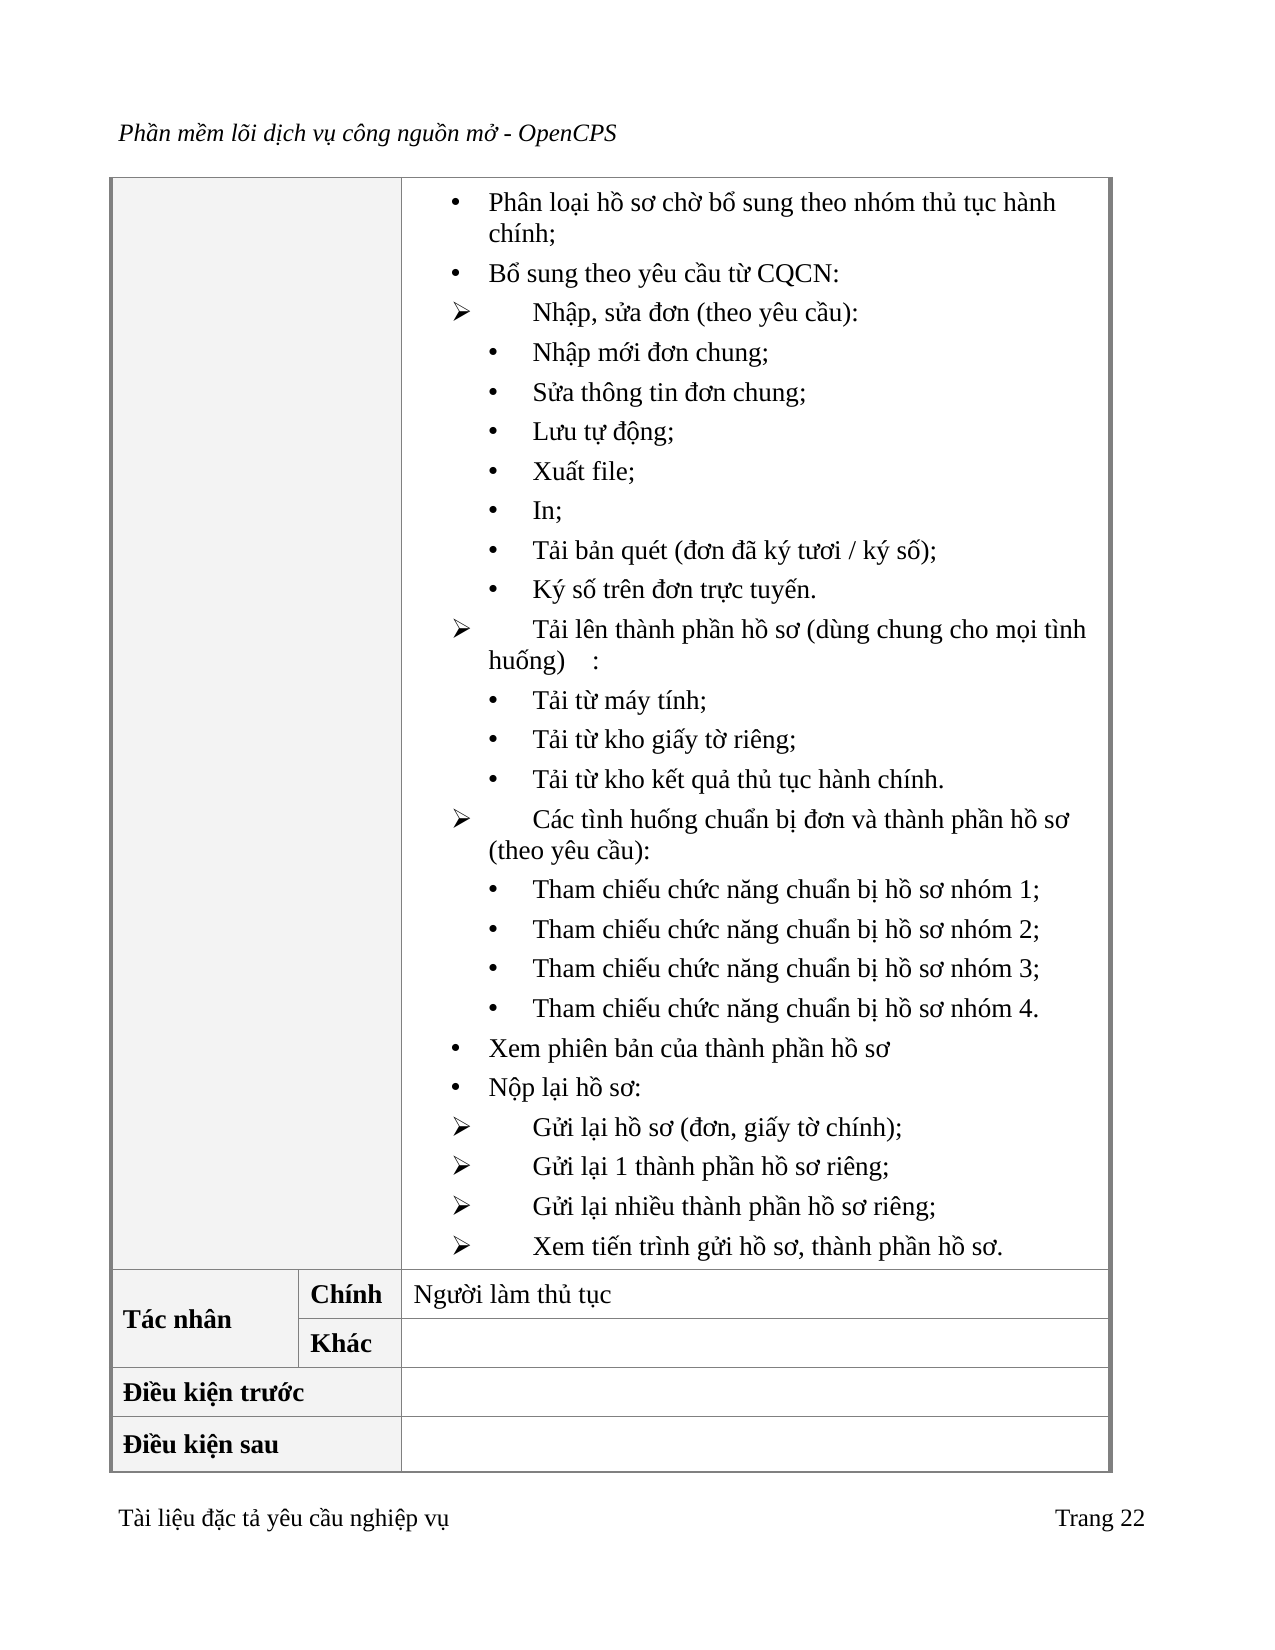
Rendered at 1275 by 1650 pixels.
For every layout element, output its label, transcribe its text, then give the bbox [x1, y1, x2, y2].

table_cell Điều kiện sau [113, 1417, 401, 1471]
table_cell Người làm thủ tục [402, 1270, 1108, 1318]
table_cell Người làm thủ tục: Xem danh sách hồ sơ được yêu cầu bổ sung bởi Cơ quan chuyên ngành; Tìm kiếm hồ sơ chờ bổ sung theo tiêu chí (thời gian nộp, mã số hồ sơ nộp, mã biên nhận); Chi tiết hồ sơ chờ bổ sung; Phân loại hồ sơ chờ bổ sung theo nhóm thủ tục hành chính; Bổ sung theo yêu cầu từ CQCN: Nhập, sửa đơn (theo yêu cầu): Nhập mới đơn chung; Sửa thông tin đơn chung; Lưu tự động; Xuất file; In; Tải bản quét (đơn đã ký tươi / ký số); Ký số trên đơn trực tuyến. Tải lên thành phần hồ sơ (dùng chung cho mọi tình huống) : Tải từ máy tính; Tải từ kho giấy tờ riêng; Tải từ kho kết quả thủ tục hành chính. Các tình huống chuẩn bị đơn và thành phần hồ sơ (theo yêu cầu): Tham chiếu chức năng chuẩn bị hồ sơ nhóm 1; Tham chiếu chức năng chuẩn bị hồ sơ nhóm 2; Tham chiếu chức năng chuẩn bị hồ sơ nhóm 3; Tham chiếu chức năng chuẩn bị hồ sơ nhóm 4. Xem phiên bản của thành phần hồ sơ Nộp lại hồ sơ: Gửi lại hồ sơ (đơn, giấy tờ chính); Gửi lại 1 thành phần hồ sơ riêng; Gửi lại nhiều thành phần hồ sơ riêng; Xem tiến trình gửi hồ sơ, thành phần hồ sơ. [402, 178, 1108, 1269]
table_cell [113, 178, 401, 1269]
table_cell Khác [299, 1319, 401, 1367]
table_cell [402, 1368, 1108, 1416]
table_cell Tác nhân [113, 1270, 298, 1367]
table_cell Điều kiện trước [113, 1368, 401, 1416]
table_cell [402, 1319, 1108, 1367]
table_cell [402, 1417, 1108, 1471]
table_cell Chính [299, 1270, 401, 1318]
